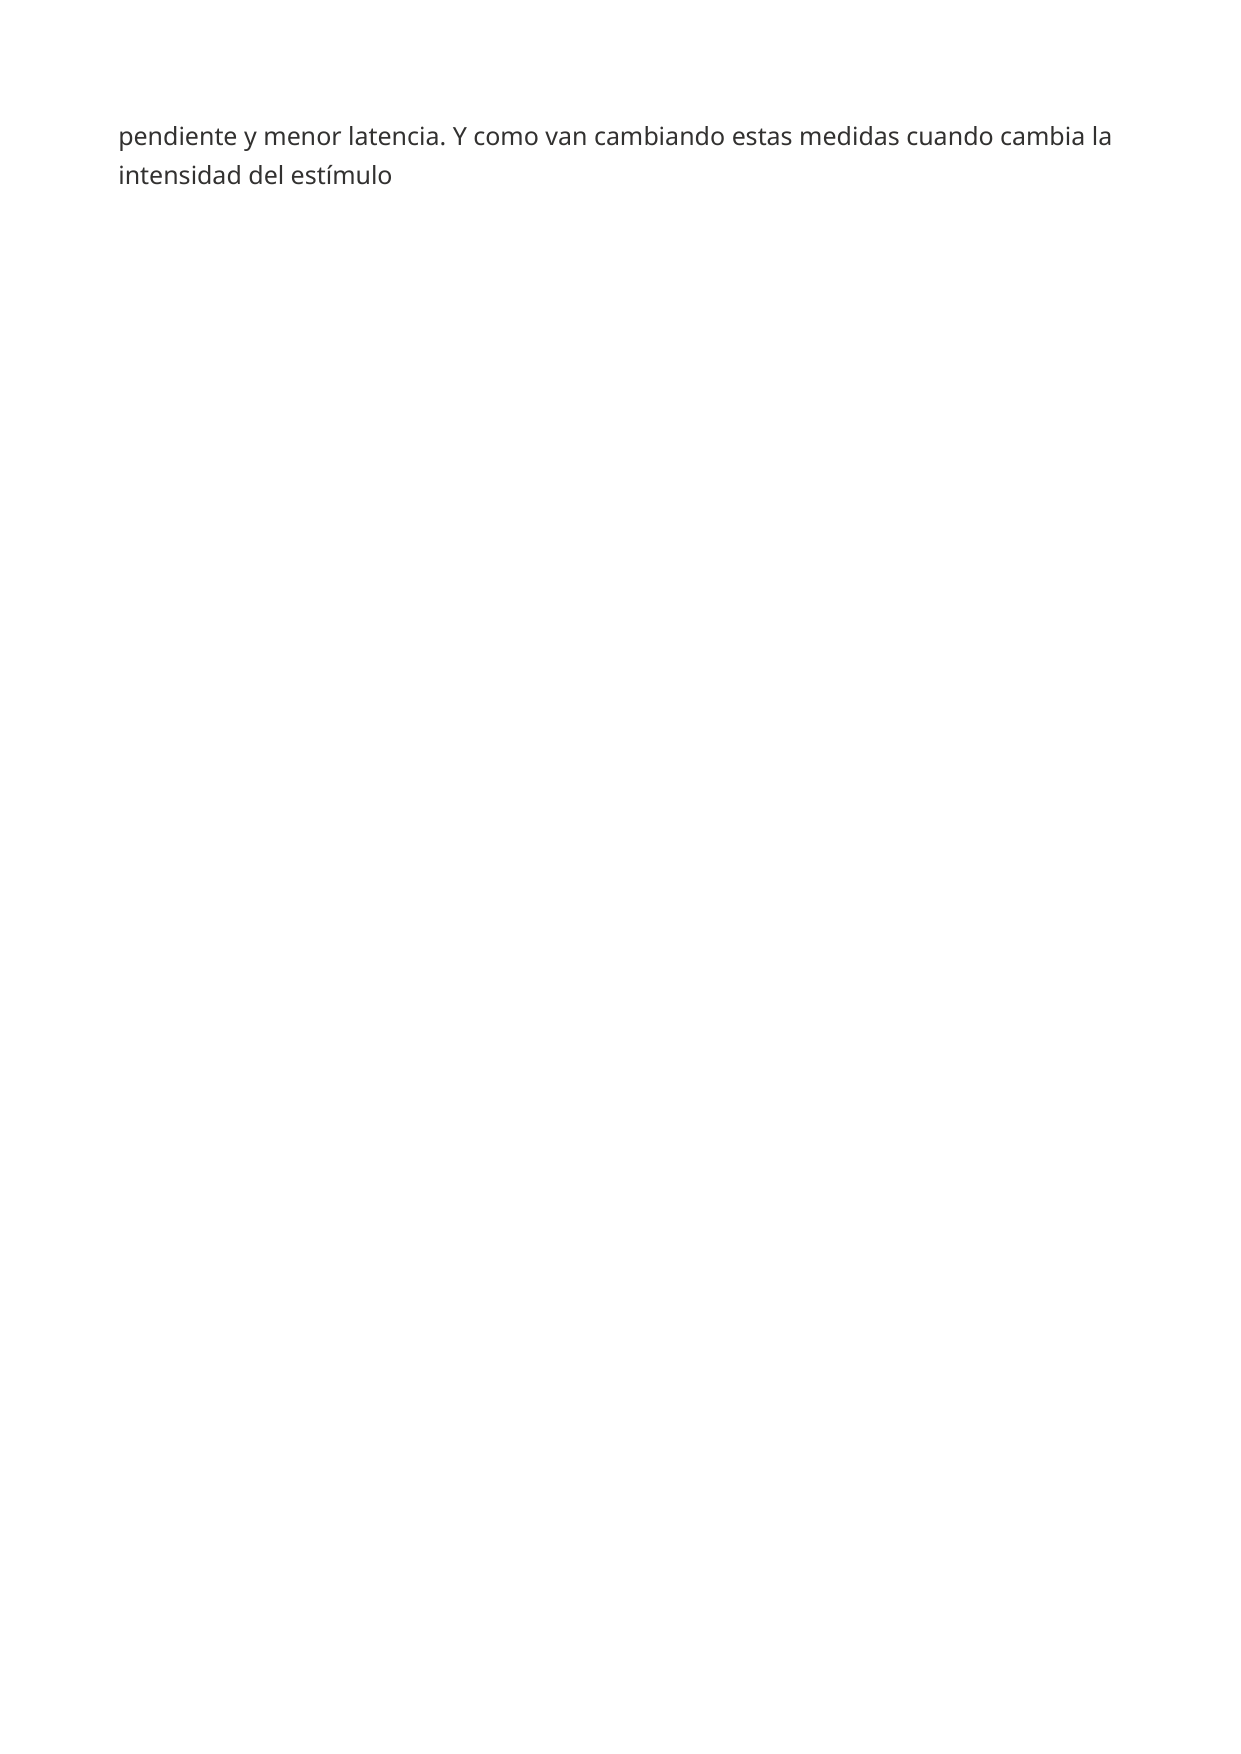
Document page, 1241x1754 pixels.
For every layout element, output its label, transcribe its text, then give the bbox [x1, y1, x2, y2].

text pendiente y menor latencia. Y como van cambiando estas medidas cuando cambia la intensidad del estímulo [118, 118, 1122, 191]
